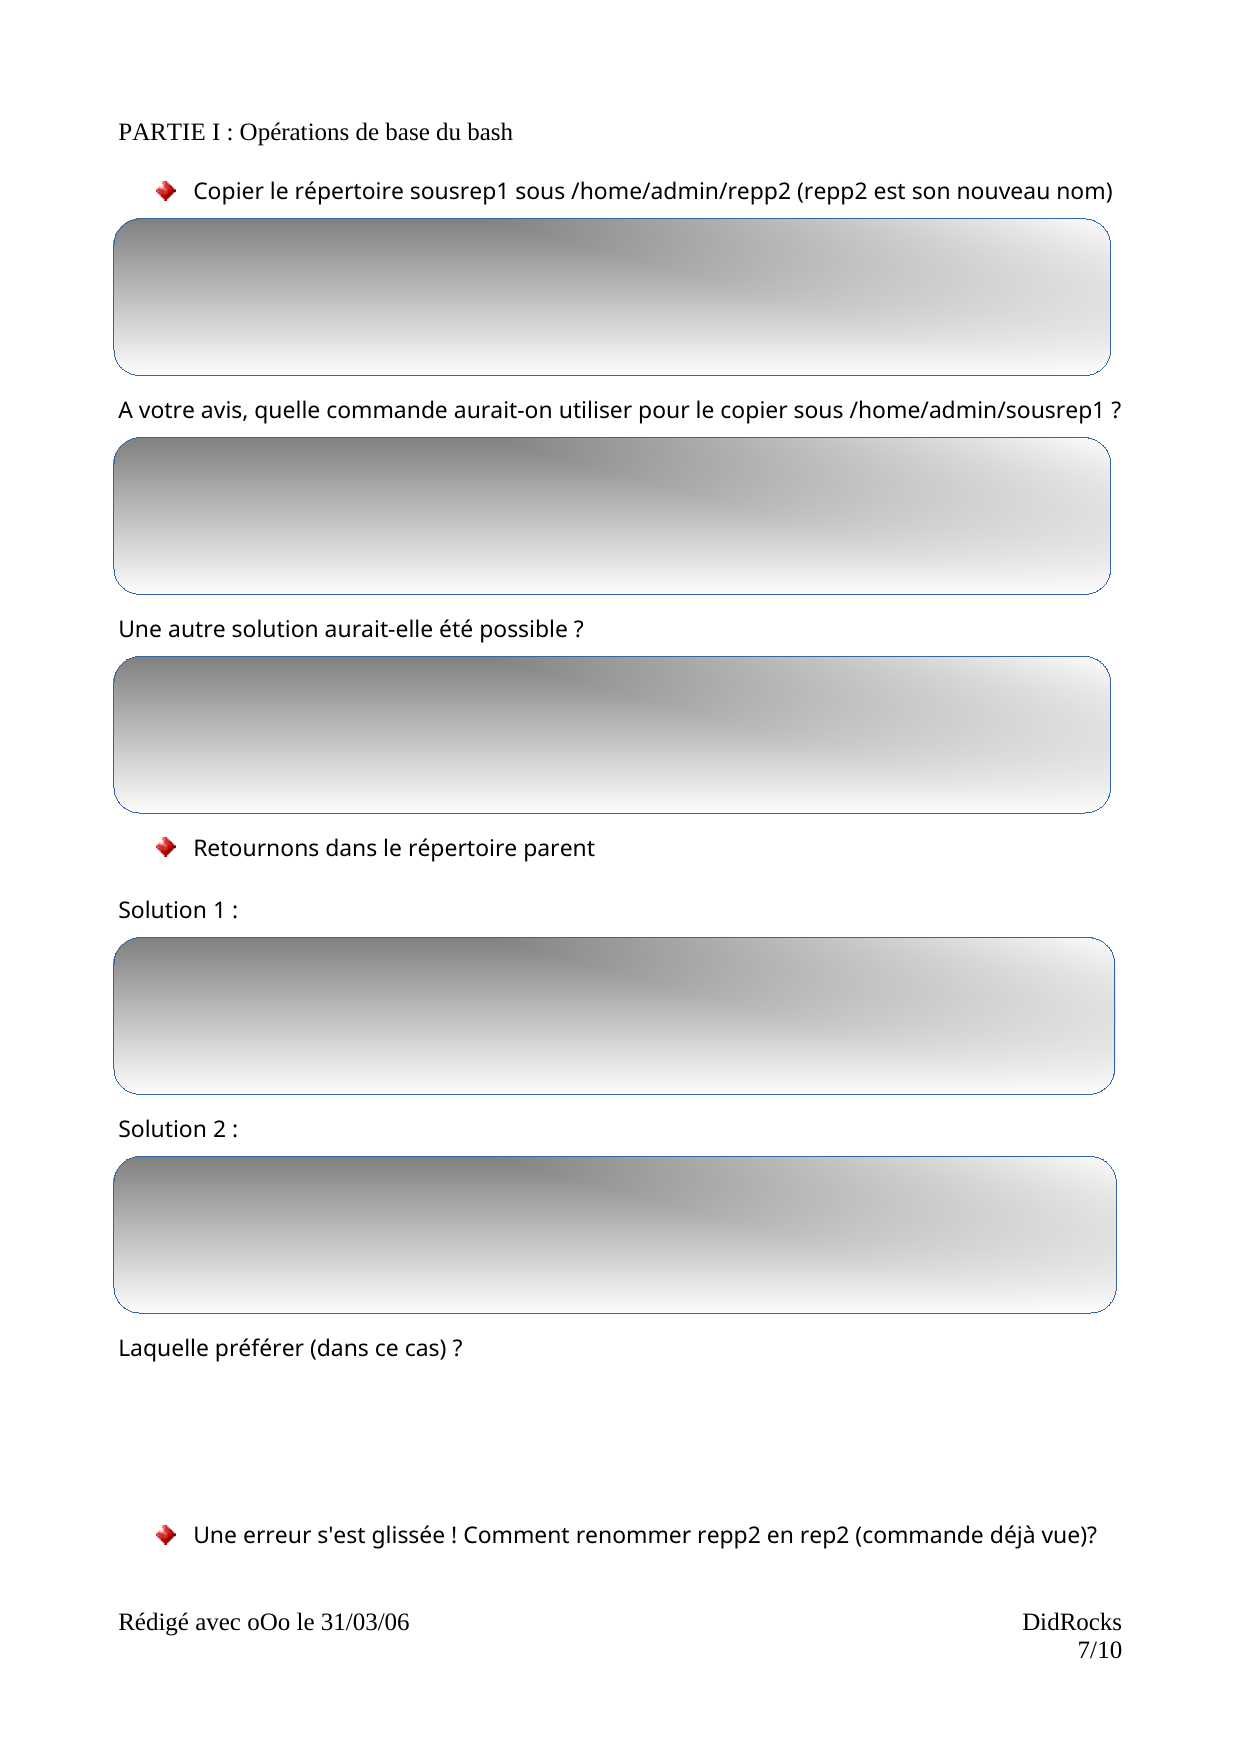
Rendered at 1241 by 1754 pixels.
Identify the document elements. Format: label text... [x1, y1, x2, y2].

picture [156, 837, 176, 857]
list Retournons dans le répertoire parent [156, 832, 1122, 863]
text Solution 1 : [118, 894, 1122, 925]
text Laquelle préférer (dans ce cas) ? [118, 1332, 1122, 1363]
text Solution 2 : [118, 1113, 1122, 1144]
picture [156, 1525, 176, 1545]
picture [156, 181, 176, 201]
list Copier le répertoire sousrep1 sous /home/admin/repp2 (repp2 est son nouveau nom) [156, 175, 1122, 207]
list Une erreur s'est glissée ! Comment renommer repp2 en rep2 (commande déjà vue)? [156, 1519, 1122, 1550]
text Une autre solution aurait-elle été possible ? [118, 613, 1122, 644]
text A votre avis, quelle commande aurait-on utiliser pour le copier sous /home/admin/sousrep1 ? [118, 394, 1122, 425]
